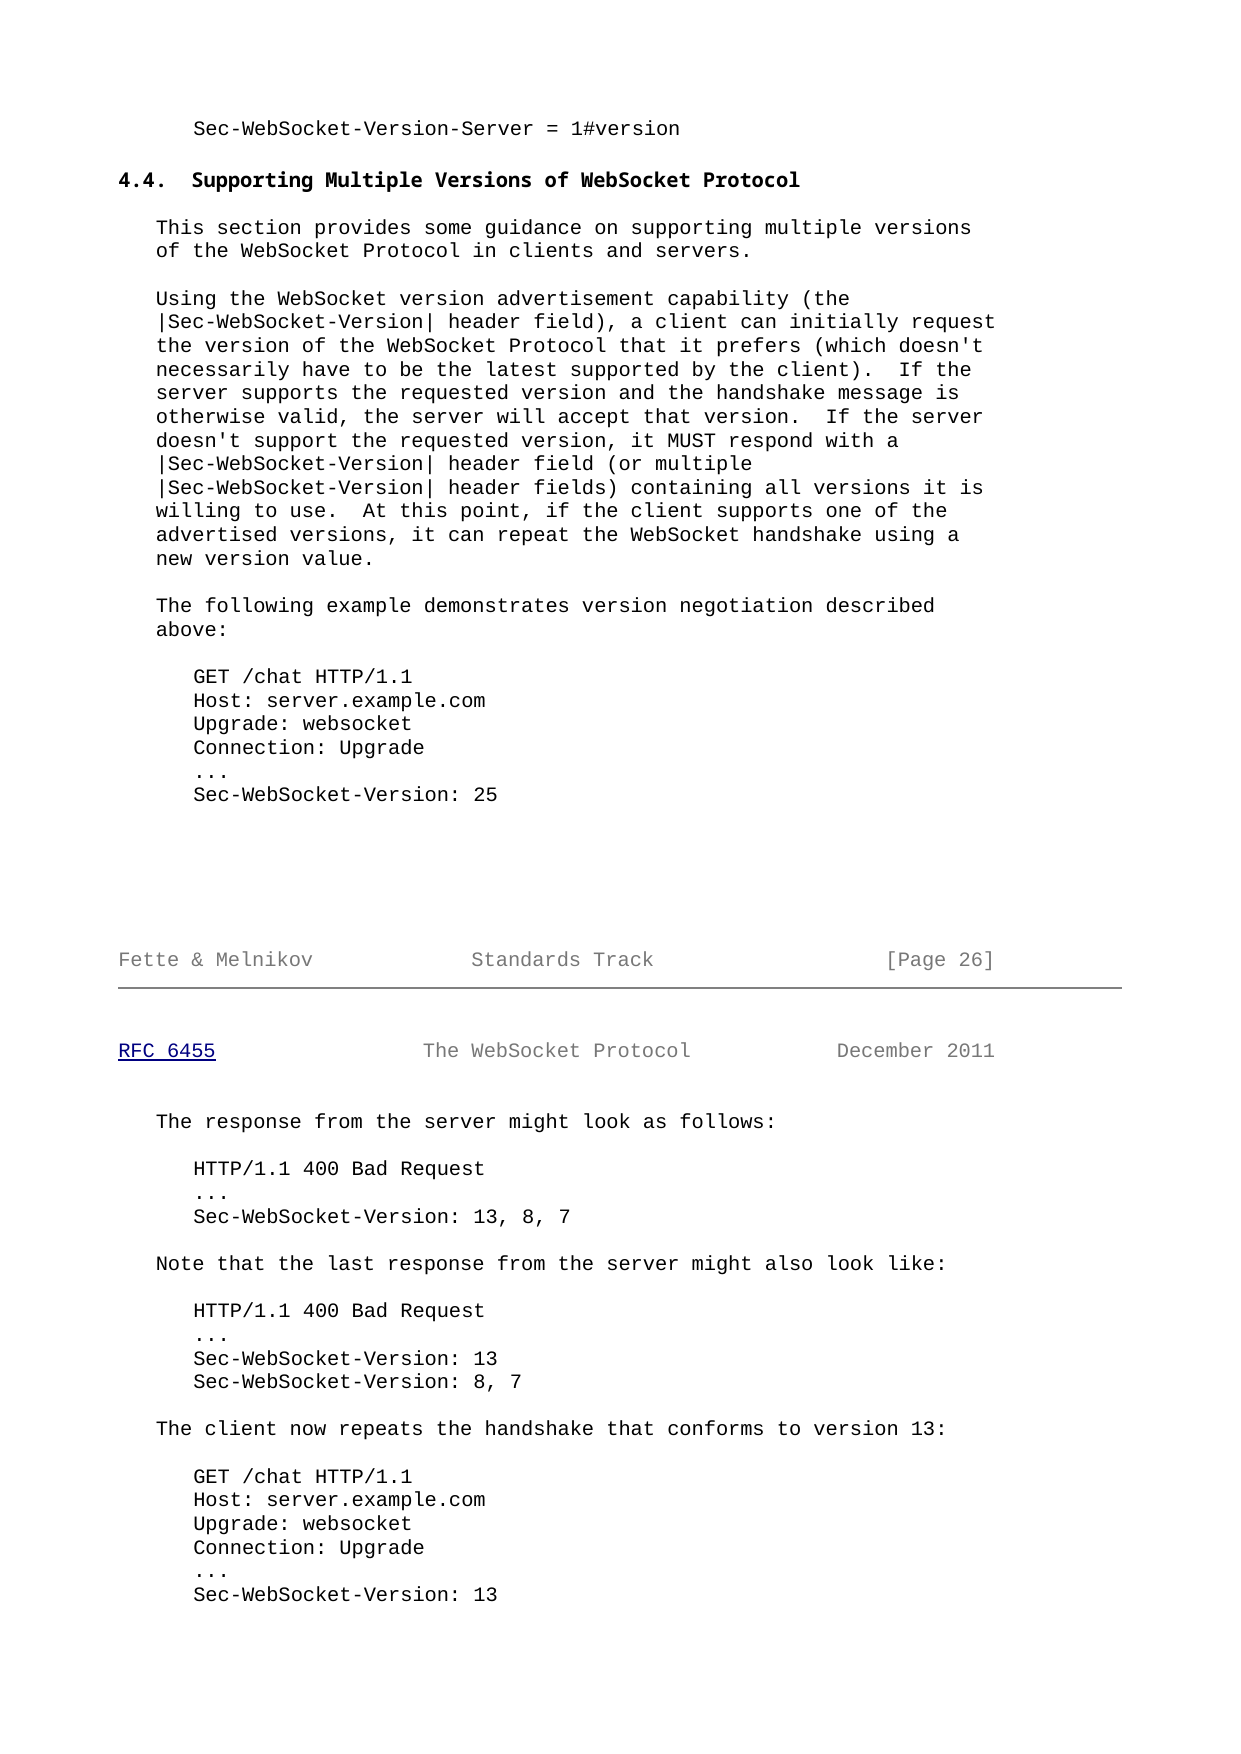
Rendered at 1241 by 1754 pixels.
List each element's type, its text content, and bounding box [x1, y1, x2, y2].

text Host: server.example.com [118, 690, 1122, 713]
text Sec-WebSocket-Version-Server = 1#version [118, 118, 1122, 142]
text Sec-WebSocket-Version: 8, 7 [118, 1371, 1122, 1395]
text advertised versions, it can repeat the WebSocket handshake using a [118, 524, 1122, 548]
text HTTP/1.1 400 Bad Request [118, 1300, 1122, 1324]
text doesn't support the requested version, it MUST respond with a [118, 429, 1122, 453]
text Host: server.example.com [118, 1489, 1122, 1513]
text Upgrade: websocket [118, 1513, 1122, 1537]
text Connection: Upgrade [118, 737, 1122, 761]
text otherwise valid, the server will accept that version. If the server [118, 406, 1122, 429]
text new version value. [118, 548, 1122, 571]
text ... [118, 1324, 1122, 1347]
text This section provides some guidance on supporting multiple versions [118, 217, 1122, 240]
text GET /chat HTTP/1.1 [118, 1466, 1122, 1489]
text Connection: Upgrade [118, 1537, 1122, 1560]
text The response from the server might look as follows: [118, 1111, 1122, 1135]
text The client now repeats the handshake that conforms to version 13: [118, 1418, 1122, 1442]
text Sec-WebSocket-Version: 13, 8, 7 [118, 1206, 1122, 1229]
text of the WebSocket Protocol in clients and servers. [118, 240, 1122, 264]
text GET /chat HTTP/1.1 [118, 666, 1122, 690]
text necessarily have to be the latest supported by the client). If the [118, 359, 1122, 382]
text ... [118, 1560, 1122, 1584]
text Sec-WebSocket-Version: 13 [118, 1347, 1122, 1371]
text above: [118, 619, 1122, 642]
text |Sec-WebSocket-Version| header field (or multiple [118, 453, 1122, 477]
text Note that the last response from the server might also look like: [118, 1253, 1122, 1277]
text RFC 6455 The WebSocket Protocol December 2011 [118, 1041, 1122, 1064]
text 4.4. Supporting Multiple Versions of WebSocket Protocol [118, 165, 1122, 193]
text HTTP/1.1 400 Bad Request [118, 1158, 1122, 1182]
text Fette & Melnikov Standards Track [Page 26] [118, 950, 1122, 973]
text willing to use. At this point, if the client supports one of the [118, 501, 1122, 524]
text |Sec-WebSocket-Version| header field), a client can initially request [118, 311, 1122, 335]
text |Sec-WebSocket-Version| header fields) containing all versions it is [118, 477, 1122, 501]
text Upgrade: websocket [118, 713, 1122, 737]
text ... [118, 1182, 1122, 1206]
text Sec-WebSocket-Version: 13 [118, 1584, 1122, 1608]
text ... [118, 761, 1122, 784]
text Sec-WebSocket-Version: 25 [118, 784, 1122, 808]
text The following example demonstrates version negotiation described [118, 595, 1122, 619]
text the version of the WebSocket Protocol that it prefers (which doesn't [118, 335, 1122, 359]
text Using the WebSocket version advertisement capability (the [118, 288, 1122, 311]
text server supports the requested version and the handshake message is [118, 382, 1122, 406]
